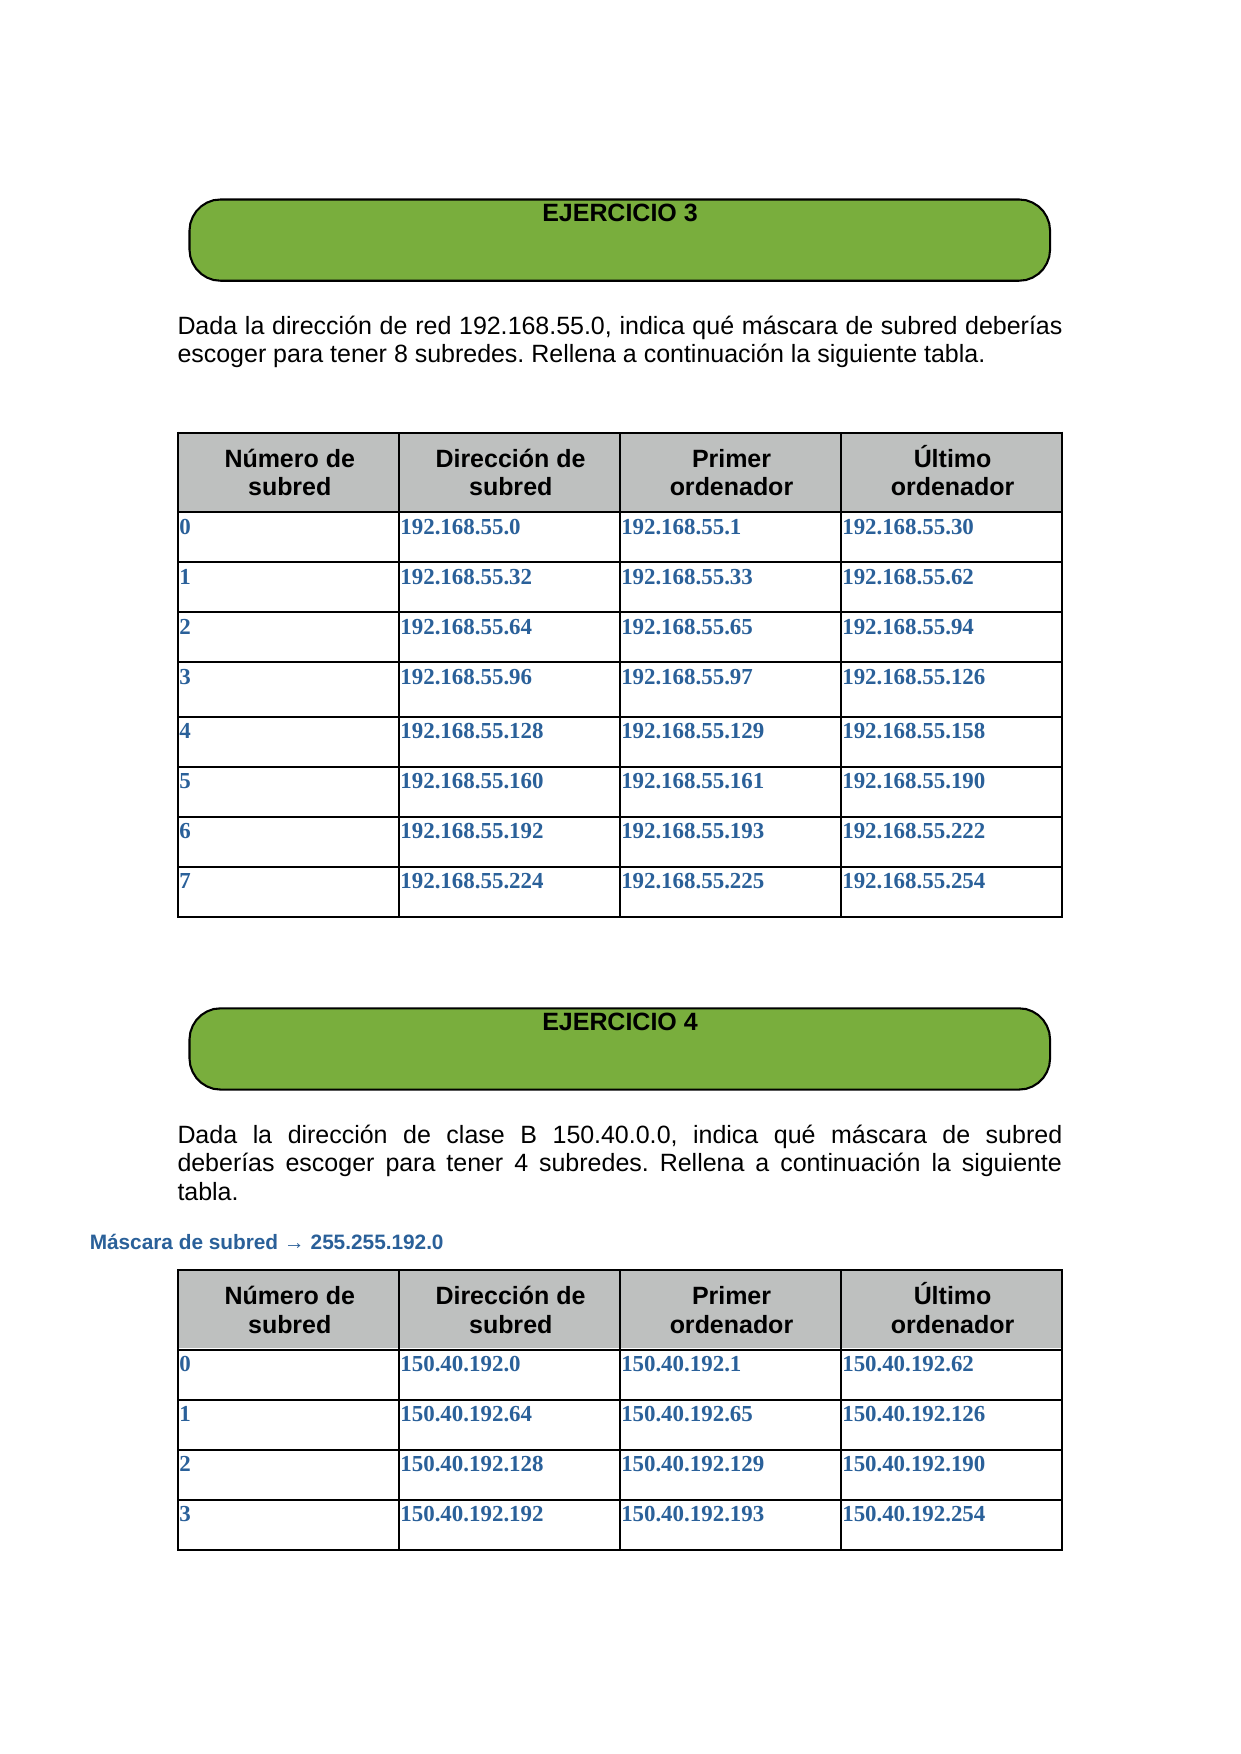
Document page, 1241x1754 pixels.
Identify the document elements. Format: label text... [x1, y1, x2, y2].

table_cell 1 [179, 563, 398, 611]
table_cell 150.40.192.193 [621, 1501, 840, 1548]
table_cell 150.40.192.128 [400, 1451, 619, 1498]
table_cell 1 [179, 1401, 398, 1448]
table_cell 150.40.192.129 [621, 1451, 840, 1498]
table_cell 192.168.55.161 [621, 768, 840, 816]
table_cell 192.168.55.96 [400, 663, 619, 716]
table_header Último ordenador [842, 1271, 1061, 1348]
table_cell 192.168.55.0 [400, 513, 619, 561]
table_cell 150.40.192.0 [400, 1351, 619, 1398]
table_cell 3 [179, 663, 398, 716]
table_cell 150.40.192.64 [400, 1401, 619, 1448]
table_cell 192.168.55.62 [842, 563, 1061, 611]
table_header Dirección de subred [400, 434, 619, 511]
table_cell 5 [179, 768, 398, 816]
table_cell 0 [179, 1351, 398, 1398]
table_cell 192.168.55.160 [400, 768, 619, 816]
table_cell 192.168.55.158 [842, 718, 1061, 766]
table_cell 0 [179, 513, 398, 561]
table_header Dirección de subred [400, 1271, 619, 1348]
table_cell 192.168.55.254 [842, 868, 1061, 916]
text Dada la dirección de clase B 150.40.0.0, indica qué máscara de subred deberías escoger para tener 4 subredes. Rellena a continuación la siguiente tabla. [177, 1119, 1063, 1206]
table_cell 3 [179, 1501, 398, 1548]
table_cell 150.40.192.192 [400, 1501, 619, 1548]
table_cell 192.168.55.128 [400, 718, 619, 766]
table_cell 192.168.55.224 [400, 868, 619, 916]
table_cell 150.40.192.65 [621, 1401, 840, 1448]
table_header Número de subred [179, 1271, 398, 1348]
table_cell 192.168.55.64 [400, 613, 619, 661]
table_header Primer ordenador [621, 1271, 840, 1348]
table_cell 192.168.55.190 [842, 768, 1061, 816]
table_cell 150.40.192.126 [842, 1401, 1061, 1448]
text EJERCICIO 4 [188, 1007, 1051, 1036]
table_cell 192.168.55.192 [400, 818, 619, 866]
table_cell 192.168.55.225 [621, 868, 840, 916]
table_cell 150.40.192.1 [621, 1351, 840, 1398]
table_cell 150.40.192.62 [842, 1351, 1061, 1398]
table_cell 192.168.55.222 [842, 818, 1061, 866]
text EJERCICIO 3 [188, 198, 1051, 227]
table_header Último ordenador [842, 434, 1061, 511]
text Máscara de subred → 255.255.192.0 [89, 1230, 1240, 1254]
table_cell 192.168.55.1 [621, 513, 840, 561]
table_cell 192.168.55.33 [621, 563, 840, 611]
table_cell 192.168.55.129 [621, 718, 840, 766]
table_cell 7 [179, 868, 398, 916]
table_cell 150.40.192.254 [842, 1501, 1061, 1548]
table_cell 192.168.55.65 [621, 613, 840, 661]
table_cell 192.168.55.126 [842, 663, 1061, 716]
table_header Primer ordenador [621, 434, 840, 511]
table_cell 6 [179, 818, 398, 866]
table_cell 150.40.192.190 [842, 1451, 1061, 1498]
table_cell 192.168.55.32 [400, 563, 619, 611]
table_cell 192.168.55.30 [842, 513, 1061, 561]
table_cell 4 [179, 718, 398, 766]
table_cell 192.168.55.97 [621, 663, 840, 716]
text Dada la dirección de red 192.168.55.0, indica qué máscara de subred deberías escoger para tener 8 subredes. Rellena a continuación la siguiente tabla. [177, 311, 1063, 368]
table_cell 192.168.55.193 [621, 818, 840, 866]
table_header Número de subred [179, 434, 398, 511]
table_cell 2 [179, 613, 398, 661]
table_cell 192.168.55.94 [842, 613, 1061, 661]
table_cell 2 [179, 1451, 398, 1498]
